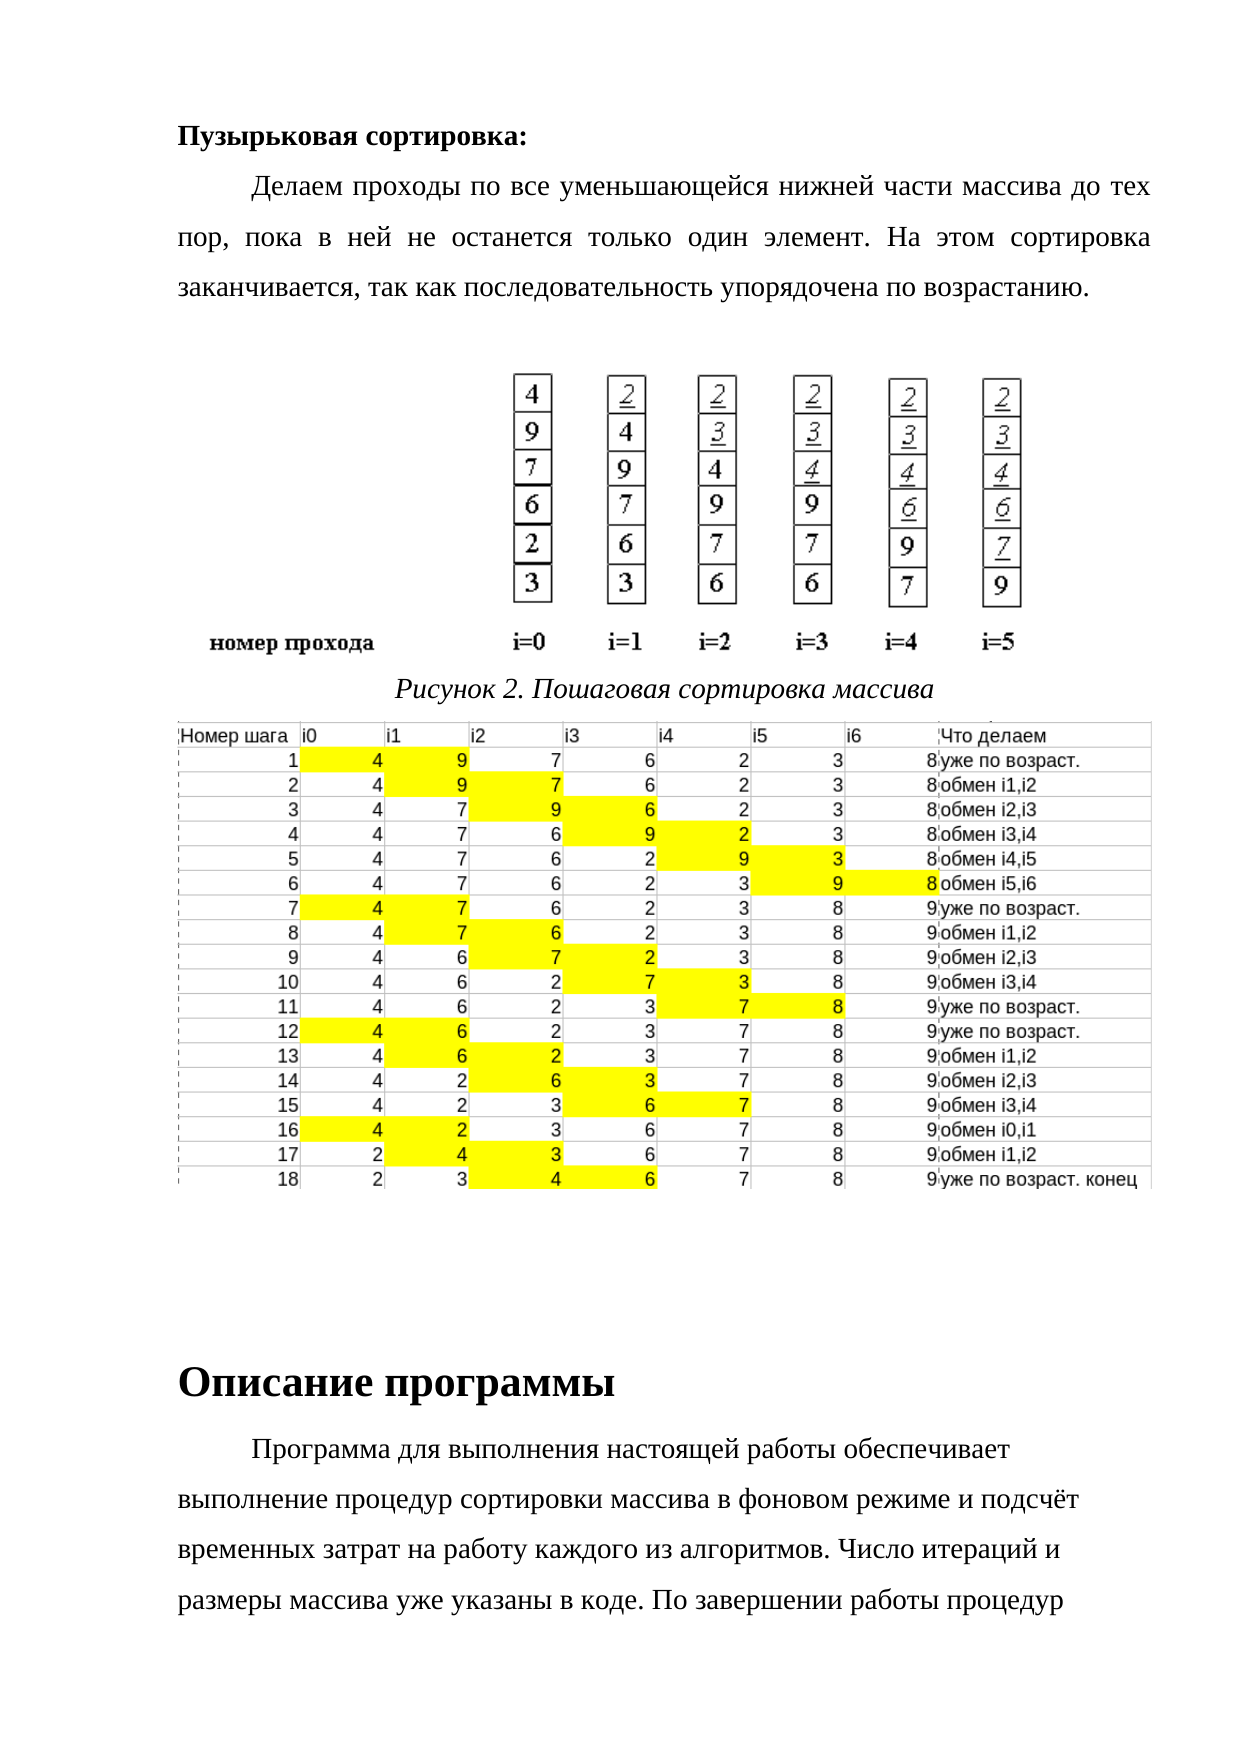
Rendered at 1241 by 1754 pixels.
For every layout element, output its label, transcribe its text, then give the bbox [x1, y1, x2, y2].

text Пузырьковая сортировка: [177, 118, 1152, 152]
text Программа для выполнения настоящей работы обеспечивает выполнение процедур сортировки массива в фоновом режиме и подсчёт временных затрат на работу каждого из алгоритмов. Число итераций и размеры массива уже указаны в коде. По завершении работы процедур [177, 1431, 1152, 1616]
text Рисунок 2. Пошаговая сортировка массива [177, 672, 1152, 705]
text Делаем проходы по все уменьшающейся нижней части массива до тех пор, пока в ней не останется только один элемент. На этом сортировка заканчивается, так как последовательность упорядочена по возрастанию. [177, 168, 1152, 303]
picture [204, 369, 1028, 658]
subtitle Описание программы [177, 1356, 1152, 1406]
picture [177, 721, 1152, 1189]
